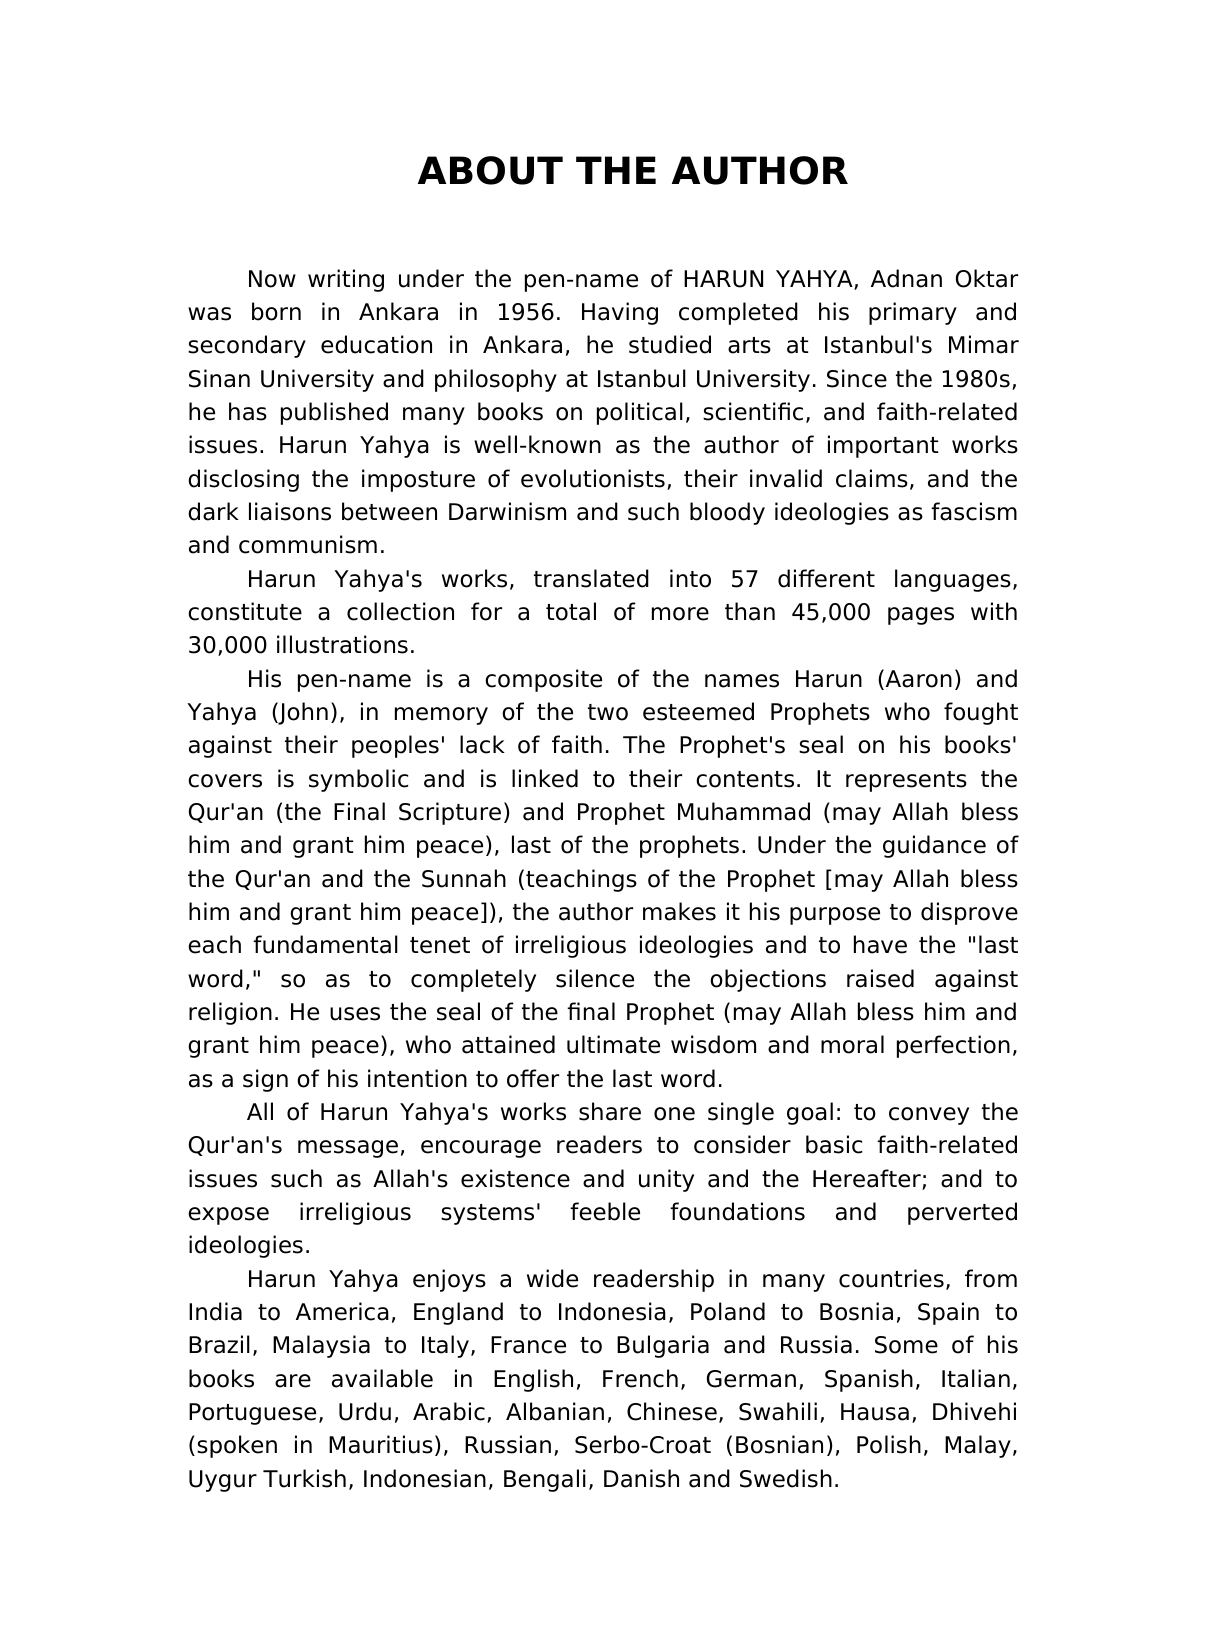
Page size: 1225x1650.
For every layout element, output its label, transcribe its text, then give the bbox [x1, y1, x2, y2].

text ABOUT THE AUTHOR [187, 150, 1020, 194]
text His pen-name is a composite of the names Harun (Aaron) and Yahya (John), in memory of the two esteemed Prophets who fought against their peoples' lack of faith. The Prophet's seal on his books' covers is symbolic and is linked to their contents. It represents the Qur'an (the Final Scripture) and Prophet Muhammad (may Allah bless him and grant him peace), last of the prophets. Under the guidance of the Qur'an and the Sunnah (teachings of the Prophet [may Allah bless him and grant him peace]), the author makes it his purpose to disprove each fundamental tenet of irreligious ideologies and to have the "last word," so as to completely silence the objections raised against religion. He uses the seal of the final Prophet (may Allah bless him and grant him peace), who attained ultimate wisdom and moral perfection, as a sign of his intention to offer the last word. [187, 660, 1020, 1094]
text Now writing under the pen-name of HARUN YAHYA, Adnan Oktar was born in Ankara in 1956. Having completed his primary and secondary education in Ankara, he studied arts at Istanbul's Mimar Sinan University and philosophy at Istanbul University. Since the 1980s, he has published many books on political, scientific, and faith-related issues. Harun Yahya is well-known as the author of important works disclosing the imposture of evolutionists, their invalid claims, and the dark liaisons between Darwinism and such bloody ideologies as fascism and communism. [187, 260, 1020, 560]
text Harun Yahya's works, translated into 57 different languages, constitute a collection for a total of more than 45,000 pages with 30,000 illustrations. [187, 560, 1020, 660]
text All of Harun Yahya's works share one single goal: to convey the Qur'an's message, encourage readers to consider basic faith-related issues such as Allah's existence and unity and the Hereafter; and to expose irreligious systems' feeble foundations and perverted ideologies. [187, 1094, 1020, 1260]
text Harun Yahya enjoys a wide readership in many countries, from India to America, England to Indonesia, Poland to Bosnia, Spain to Brazil, Malaysia to Italy, France to Bulgaria and Russia. Some of his books are available in English, French, German, Spanish, Italian, Portuguese, Urdu, Arabic, Albanian, Chinese, Swahili, Hausa, Dhivehi (spoken in Mauritius), Russian, Serbo-Croat (Bosnian), Polish, Malay, Uygur Turkish, Indonesian, Bengali, Danish and Swedish. [187, 1260, 1020, 1494]
